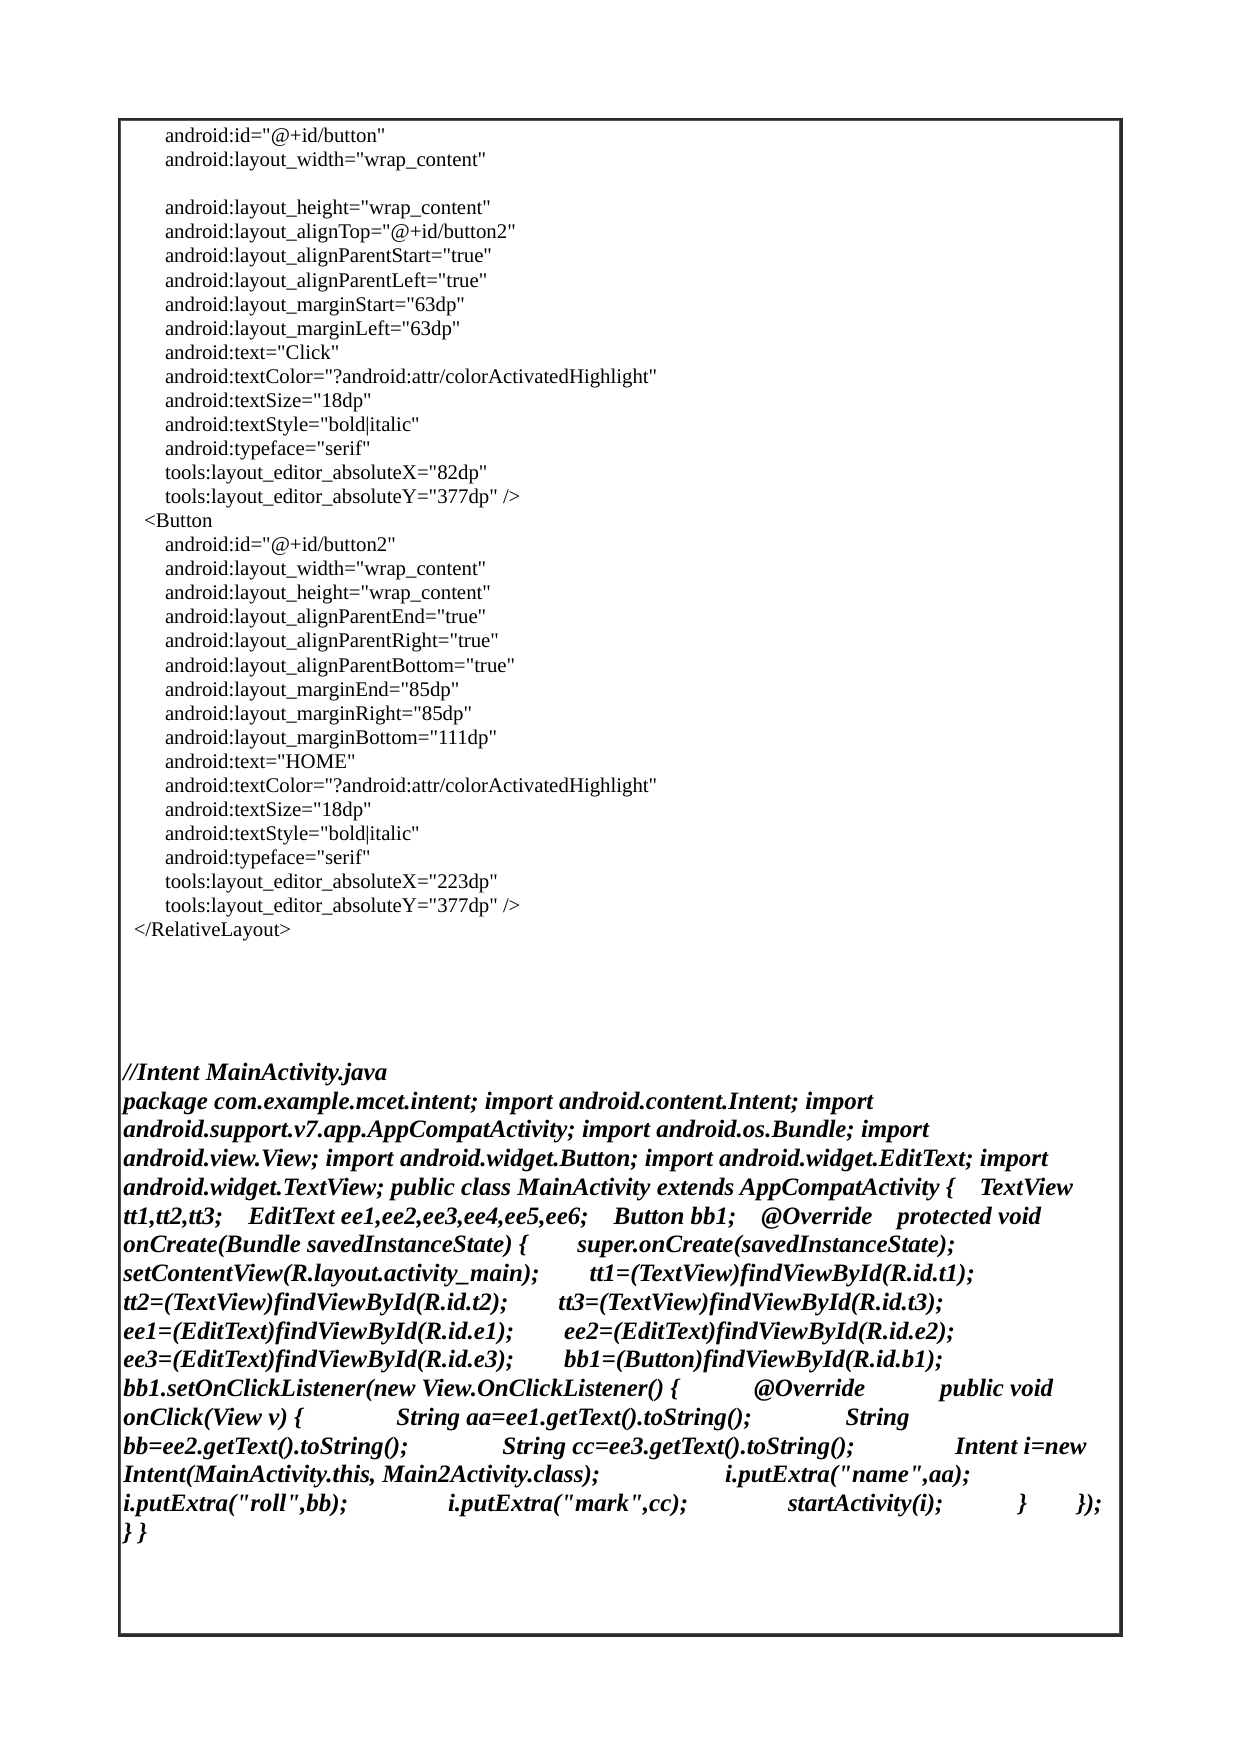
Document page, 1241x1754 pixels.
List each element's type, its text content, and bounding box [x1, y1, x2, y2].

text </RelativeLayout> [123, 917, 1117, 941]
text android:layout_alignParentStart="true" [123, 243, 1117, 267]
text android:layout_marginBottom="111dp" [123, 725, 1117, 749]
text //Intent MainActivity.java [123, 1057, 1117, 1086]
text package com.example.mcet.intent; import android.content.Intent; import android.support.v7.app.AppCompatActivity; import android.os.Bundle; import android.view.View; import android.widget.Button; import android.widget.EditText; import android.widget.TextView; public class MainActivity extends AppCompatActivity { TextView tt1,tt2,tt3; EditText ee1,ee2,ee3,ee4,ee5,ee6; Button bb1; @Override protected void onCreate(Bundle savedInstanceState) { super.onCreate(savedInstanceState); setContentView(R.layout.activity_main); tt1=(TextView)findViewById(R.id.t1); tt2=(TextView)findViewById(R.id.t2); tt3=(TextView)findViewById(R.id.t3); ee1=(EditText)findViewById(R.id.e1); ee2=(EditText)findViewById(R.id.e2); ee3=(EditText)findViewById(R.id.e3); bb1=(Button)findViewById(R.id.b1); bb1.setOnClickListener(new View.OnClickListener() { @Override public void onClick(View v) { String aa=ee1.getText().toString(); String bb=ee2.getText().toString(); String cc=ee3.getText().toString(); Intent i=new Intent(MainActivity.this, Main2Activity.class); i.putExtra("name",aa); i.putExtra("roll",bb); i.putExtra("mark",cc); startActivity(i); } }); } } [123, 1086, 1117, 1546]
text android:layout_marginLeft="63dp" [123, 316, 1117, 340]
text android:layout_alignParentEnd="true" [123, 604, 1117, 628]
text android:textColor="?android:attr/colorActivatedHighlight" [123, 773, 1117, 797]
text android:layout_alignParentLeft="true" [123, 267, 1117, 292]
text android:layout_height="wrap_content" [123, 580, 1117, 604]
text android:layout_marginEnd="85dp" [123, 677, 1117, 701]
text android:typeface="serif" [123, 845, 1117, 869]
text <Button [123, 508, 1117, 532]
text android:textStyle="bold|italic" [123, 412, 1117, 436]
text android:layout_marginStart="63dp" [123, 292, 1117, 316]
text android:layout_height="wrap_content" [123, 195, 1117, 219]
text tools:layout_editor_absoluteX="82dp" [123, 460, 1117, 484]
text android:textSize="18dp" [123, 797, 1117, 821]
text tools:layout_editor_absoluteY="377dp" /> [123, 484, 1117, 508]
text android:layout_alignParentBottom="true" [123, 652, 1117, 677]
text android:layout_width="wrap_content" [123, 556, 1117, 580]
text android:text="Click" [123, 340, 1117, 364]
text android:textSize="18dp" [123, 388, 1117, 412]
text android:textColor="?android:attr/colorActivatedHighlight" [123, 364, 1117, 388]
text android:layout_alignParentRight="true" [123, 628, 1117, 652]
text android:layout_alignTop="@+id/button2" [123, 219, 1117, 243]
text android:id="@+id/button" [123, 123, 1117, 147]
text android:textStyle="bold|italic" [123, 821, 1117, 845]
text android:layout_width="wrap_content" [123, 147, 1117, 171]
text android:id="@+id/button2" [123, 532, 1117, 556]
text android:text="HOME" [123, 749, 1117, 773]
text android:layout_marginRight="85dp" [123, 701, 1117, 725]
text tools:layout_editor_absoluteX="223dp" [123, 869, 1117, 893]
text tools:layout_editor_absoluteY="377dp" /> [123, 893, 1117, 917]
text android:typeface="serif" [123, 436, 1117, 460]
